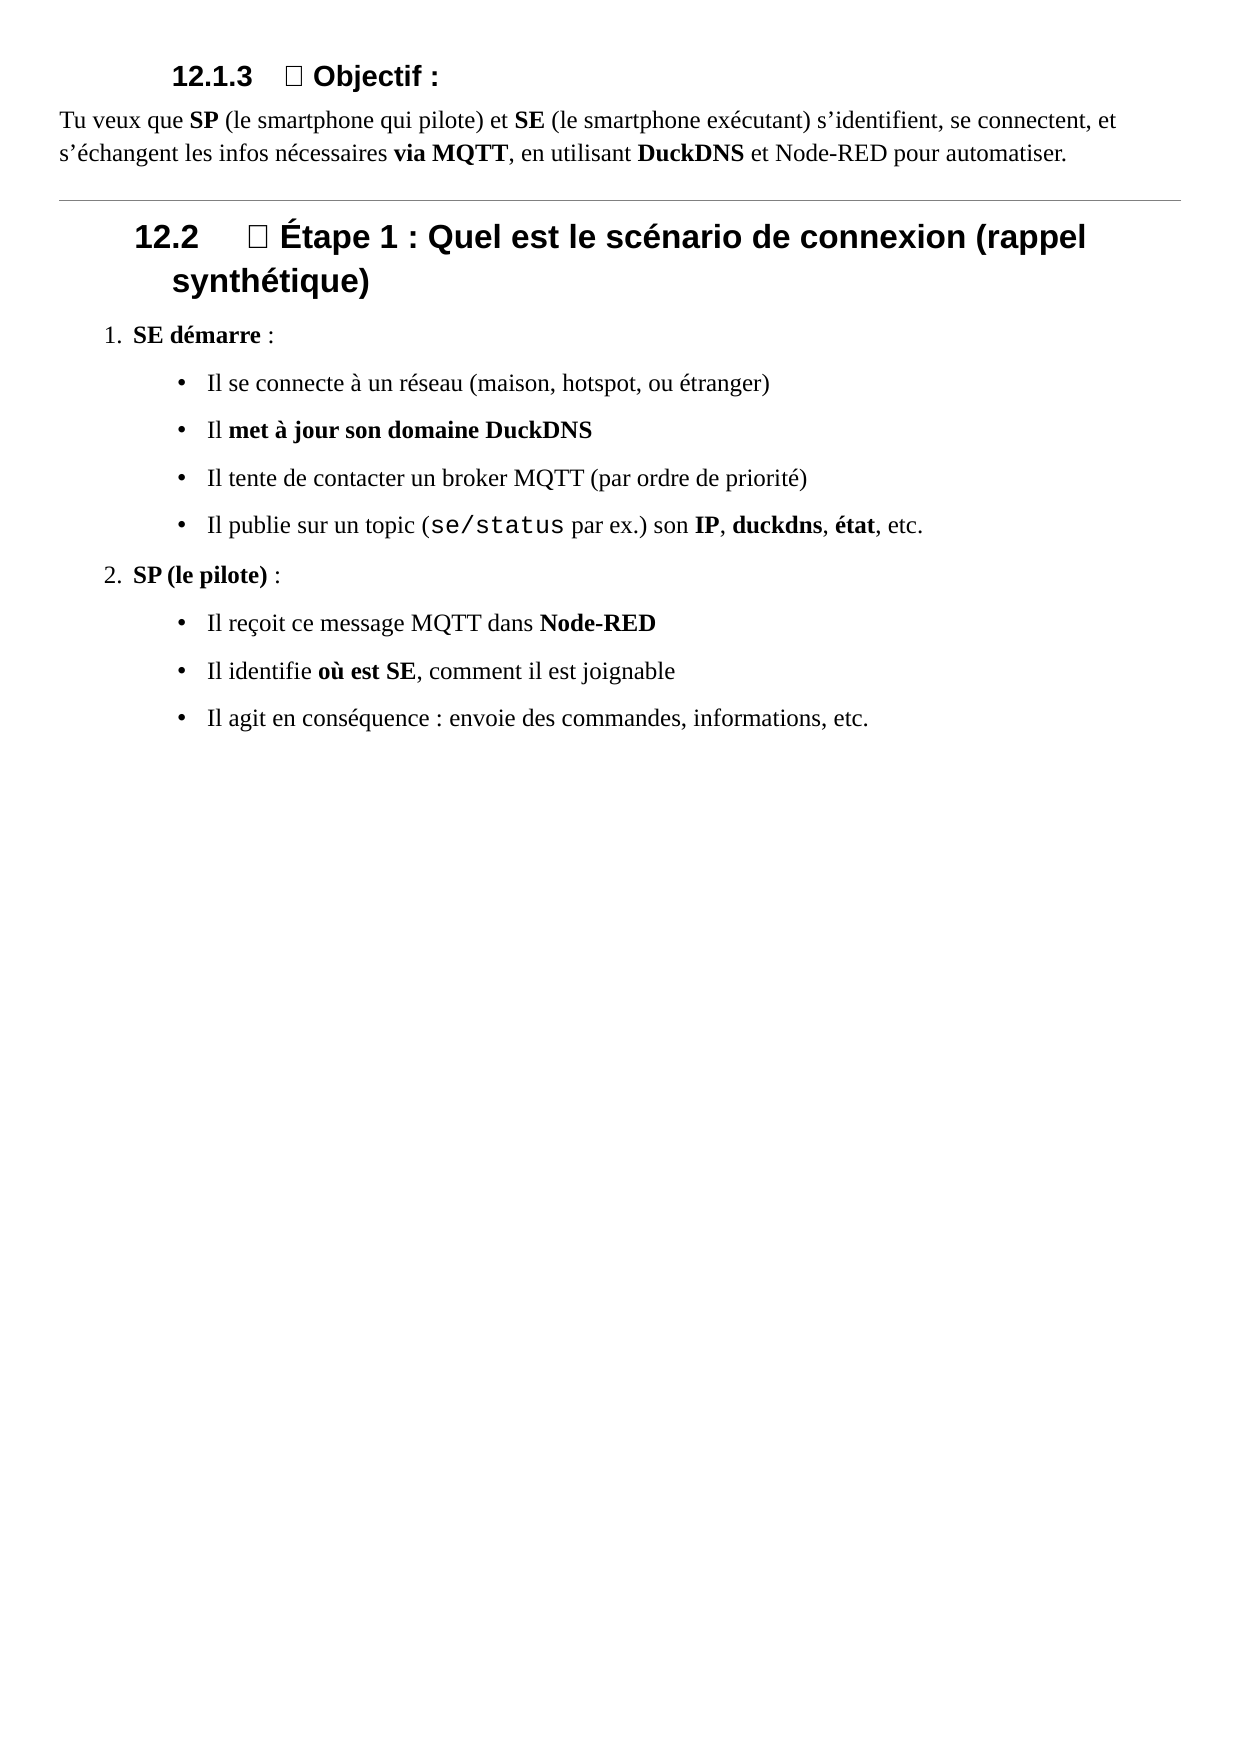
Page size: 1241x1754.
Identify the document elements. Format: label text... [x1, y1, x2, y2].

list SP (le pilote) : [103, 561, 1181, 589]
subtitle 🧠 Étape 1 : Quel est le scénario de connexion (rappel synthétique) [134, 217, 1181, 300]
text Tu veux que SP (le smartphone qui pilote) et SE (le smartphone exécutant) s’identifient, se connectent, et s’échangent les infos nécessaires via MQTT, en utilisant DuckDNS et Node-RED pour automatiser. [59, 105, 1181, 167]
list SE démarre : [103, 320, 1181, 349]
list Il met à jour son domaine DuckDNS [177, 415, 1181, 444]
list Il tente de contacter un broker MQTT (par ordre de priorité) [177, 463, 1181, 492]
subtitle 🎯 Objectif : [172, 59, 1181, 93]
list Il agit en conséquence : envoie des commandes, informations, etc. [177, 703, 1181, 732]
list Il identifie où est SE, comment il est joignable [177, 656, 1181, 684]
list Il publie sur un topic (se/status par ex.) son IP, duckdns, état, etc. [177, 511, 1181, 541]
list Il se connecte à un réseau (maison, hotspot, ou étranger) [177, 368, 1181, 396]
list Il reçoit ce message MQTT dans Node-RED [177, 608, 1181, 637]
